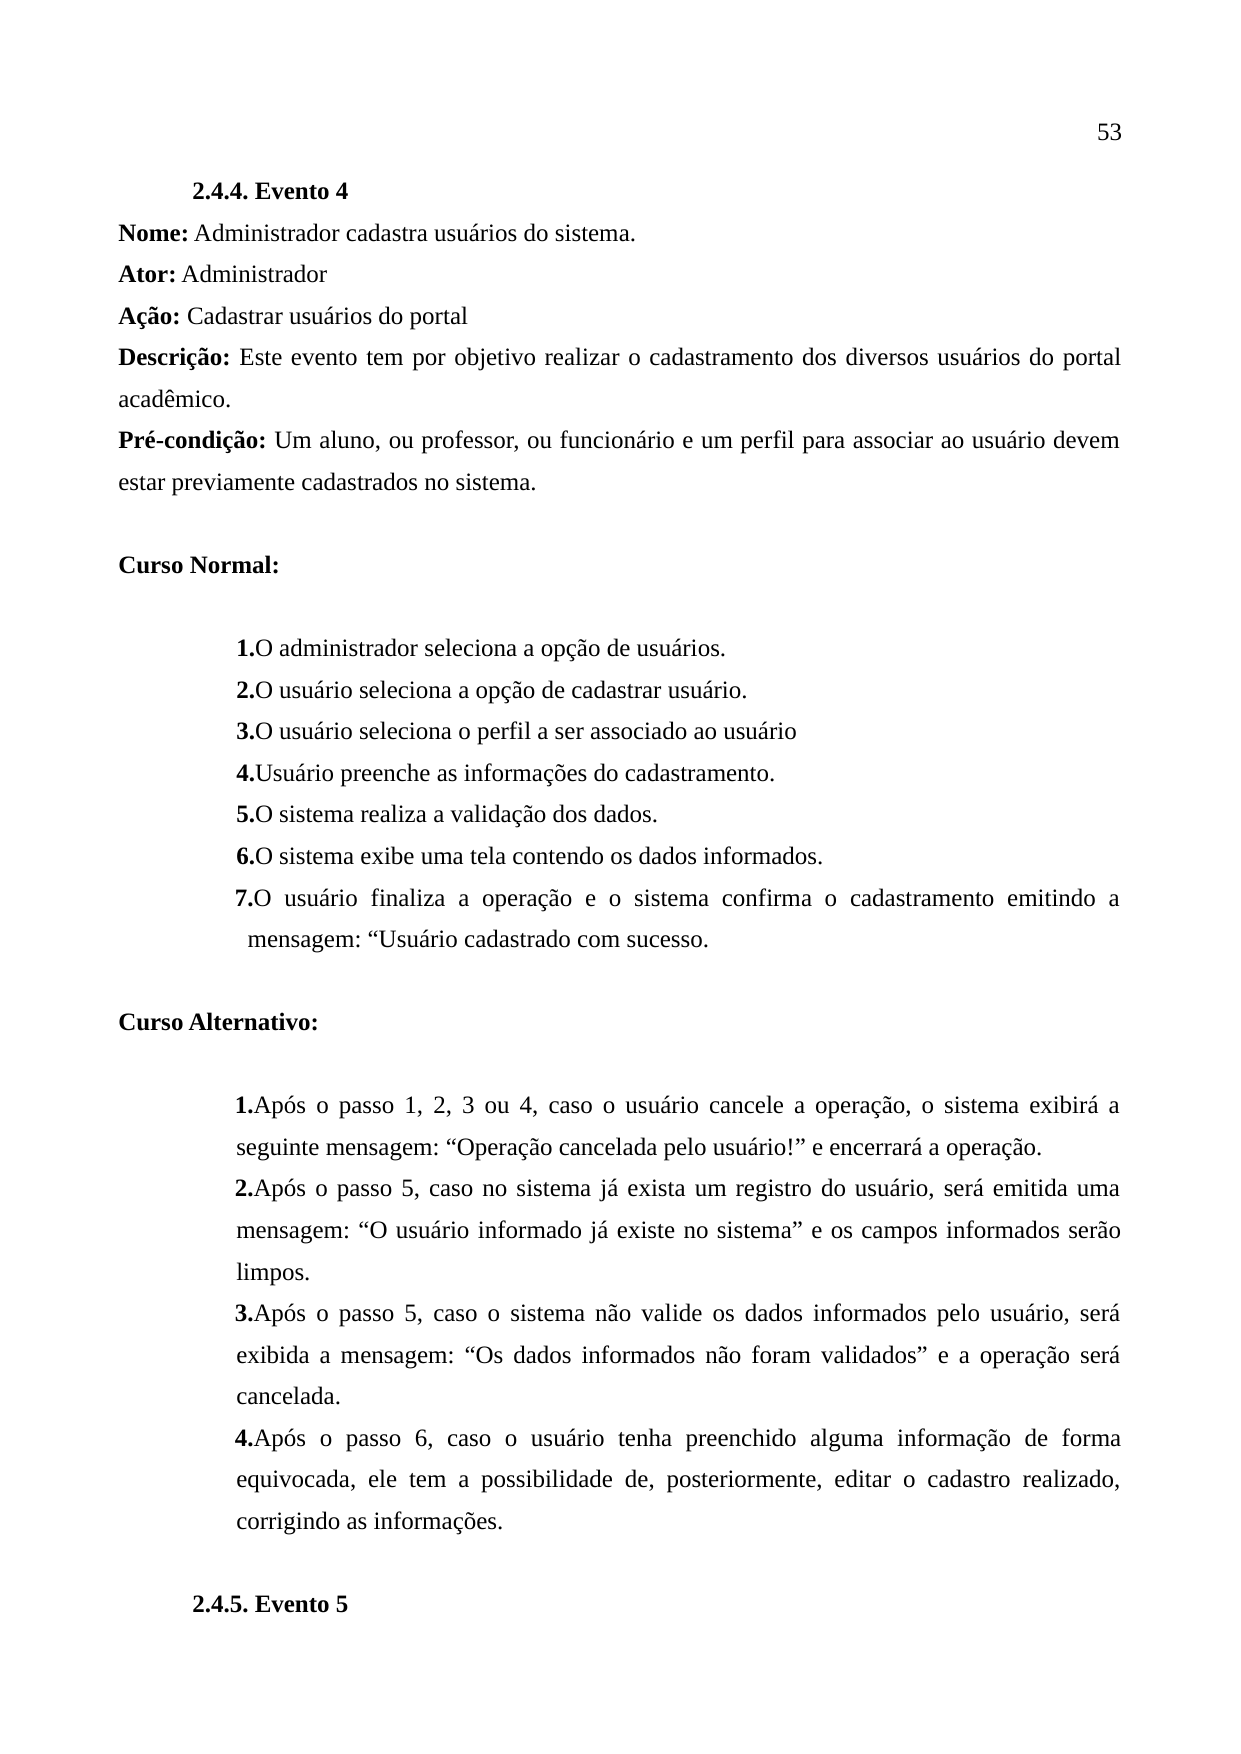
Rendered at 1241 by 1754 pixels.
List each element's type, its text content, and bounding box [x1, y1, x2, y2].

list O sistema exibe uma tela contendo os dados informados. [236, 842, 1122, 870]
list Após o passo 1, 2, 3 ou 4, caso o usuário cancele a operação, o sistema exibirá a seguinte mensagem: “Operação cancelada pelo usuário!” e encerrará a operação. [234, 1091, 1122, 1161]
list O usuário seleciona a opção de cadastrar usuário. [236, 676, 1122, 703]
list Após o passo 6, caso o usuário tenha preenchido alguma informação de forma equivocada, ele tem a possibilidade de, posteriormente, editar o cadastro realizado, corrigindo as informações. [234, 1424, 1122, 1535]
list O usuário finaliza a operação e o sistema confirma o cadastramento emitindo a mensagem: “Usuário cadastrado com sucesso. [234, 884, 1122, 953]
list O usuário seleciona o perfil a ser associado ao usuário [236, 717, 1122, 745]
text Curso Normal: [118, 551, 1122, 579]
list O administrador seleciona a opção de usuários. [236, 634, 1122, 662]
list Após o passo 5, caso o sistema não valide os dados informados pelo usuário, será exibida a mensagem: “Os dados informados não foram validados” e a operação será cancelada. [234, 1299, 1122, 1410]
text Nome: Administrador cadastra usuários do sistema. [118, 219, 1122, 246]
list Após o passo 5, caso no sistema já exista um registro do usuário, será emitida uma mensagem: “O usuário informado já existe no sistema” e os campos informados serão limpos. [234, 1174, 1122, 1285]
text 2.4.5. Evento 5 [118, 1590, 1122, 1618]
list O sistema realiza a validação dos dados. [236, 801, 1122, 828]
list Usuário preenche as informações do cadastramento. [236, 759, 1122, 787]
text Curso Alternativo: [118, 1008, 1122, 1036]
text Ação: Cadastrar usuários do portal [118, 302, 1122, 329]
text Descrição: Este evento tem por objetivo realizar o cadastramento dos diversos usuários do portal acadêmico. [118, 343, 1122, 413]
text 2.4.4. Evento 4 [192, 177, 1122, 205]
text Ator: Administrador [118, 260, 1122, 288]
text Pré-condição: Um aluno, ou professor, ou funcionário e um perfil para associar ao usuário devem estar previamente cadastrados no sistema. [118, 426, 1122, 496]
